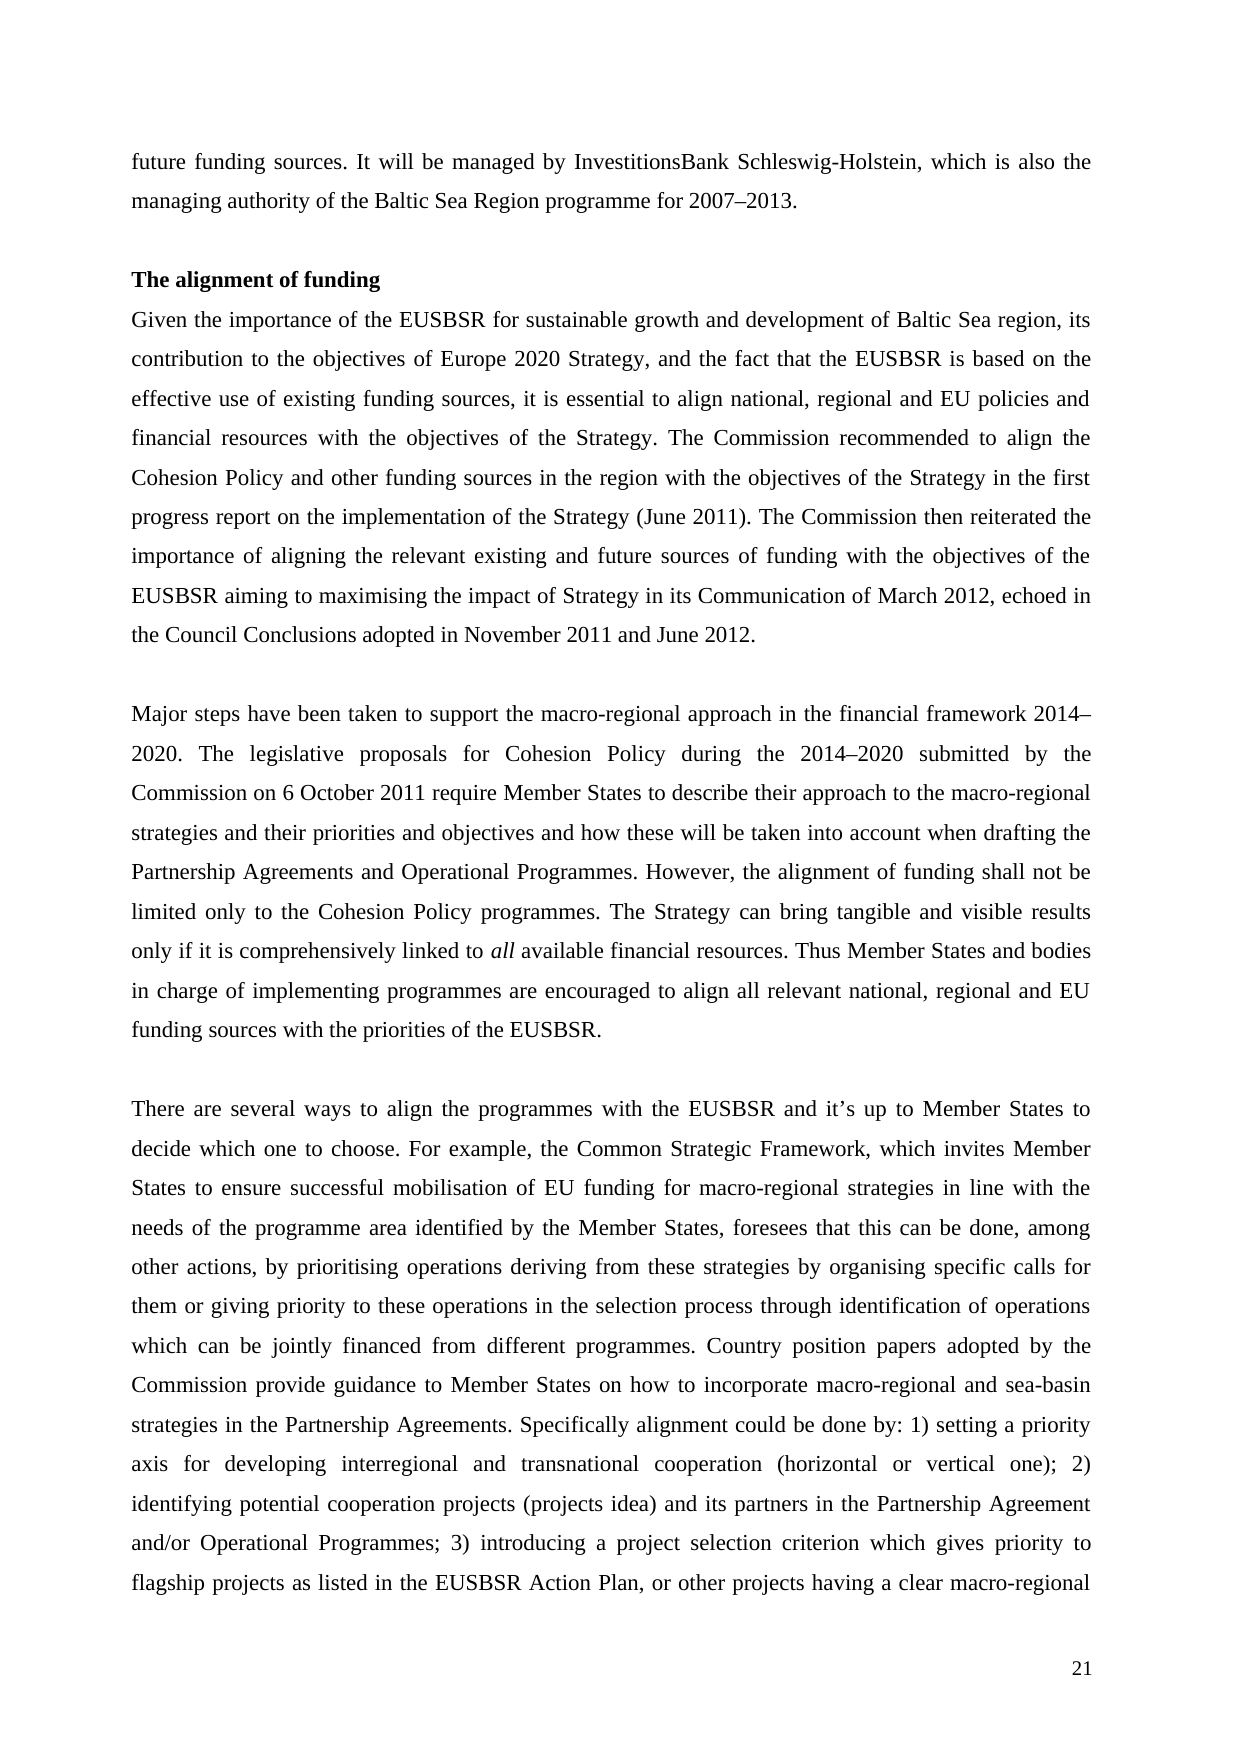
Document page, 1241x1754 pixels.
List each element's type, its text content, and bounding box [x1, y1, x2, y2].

text There are several ways to align the programmes with the EUSBSR and it’s up to Member States to decide which one to choose. For example, the Common Strategic Framework, which invites Member States to ensure successful mobilisation of EU funding for macro-regional strategies in line with the needs of the programme area identified by the Member States, foresees that this can be done, among other actions, by prioritising operations deriving from these strategies by organising specific calls for them or giving priority to these operations in the selection process through identification of operations which can be jointly financed from different programmes. Country position papers adopted by the Commission provide guidance to Member States on how to incorporate macro-regional and sea-basin strategies in the Partnership Agreements. Specifically alignment could be done by: 1) setting a priority axis for developing interregional and transnational cooperation (horizontal or vertical one); 2) identifying potential cooperation projects (projects idea) and its partners in the Partnership Agreement and/or Operational Programmes; 3) introducing a project selection criterion which gives priority to flagship projects as listed in the EUSBSR Action Plan, or other projects having a clear macro-regional [131, 1095, 1092, 1595]
text Major steps have been taken to support the macro-regional approach in the financial framework 2014–2020. The legislative proposals for Cohesion Policy during the 2014–2020 submitted by the Commission on 6 October 2011 require Member States to describe their approach to the macro-regional strategies and their priorities and objectives and how these will be taken into account when drafting the Partnership Agreements and Operational Programmes. However, the alignment of funding shall not be limited only to the Cohesion Policy programmes. The Strategy can bring tangible and visible results only if it is comprehensively linked to all available financial resources. Thus Member States and bodies in charge of implementing programmes are encouraged to align all relevant national, regional and EU funding sources with the priorities of the EUSBSR. [131, 700, 1092, 1043]
text future funding sources. It will be managed by InvestitionsBank Schleswig-Holstein, which is also the managing authority of the Baltic Sea Region programme for 2007–2013. [131, 148, 1092, 213]
text The alignment of funding [131, 266, 1092, 292]
text Given the importance of the EUSBSR for sustainable growth and development of Baltic Sea region, its contribution to the objectives of Europe 2020 Strategy, and the fact that the EUSBSR is based on the effective use of existing funding sources, it is essential to align national, regional and EU policies and financial resources with the objectives of the Strategy. The Commission recommended to align the Cohesion Policy and other funding sources in the region with the objectives of the Strategy in the first progress report on the implementation of the Strategy (June 2011). The Commission then reiterated the importance of aligning the relevant existing and future sources of funding with the objectives of the EUSBSR aiming to maximising the impact of Strategy in its Communication of March 2012, echoed in the Council Conclusions adopted in November 2011 and June 2012. [131, 306, 1092, 648]
